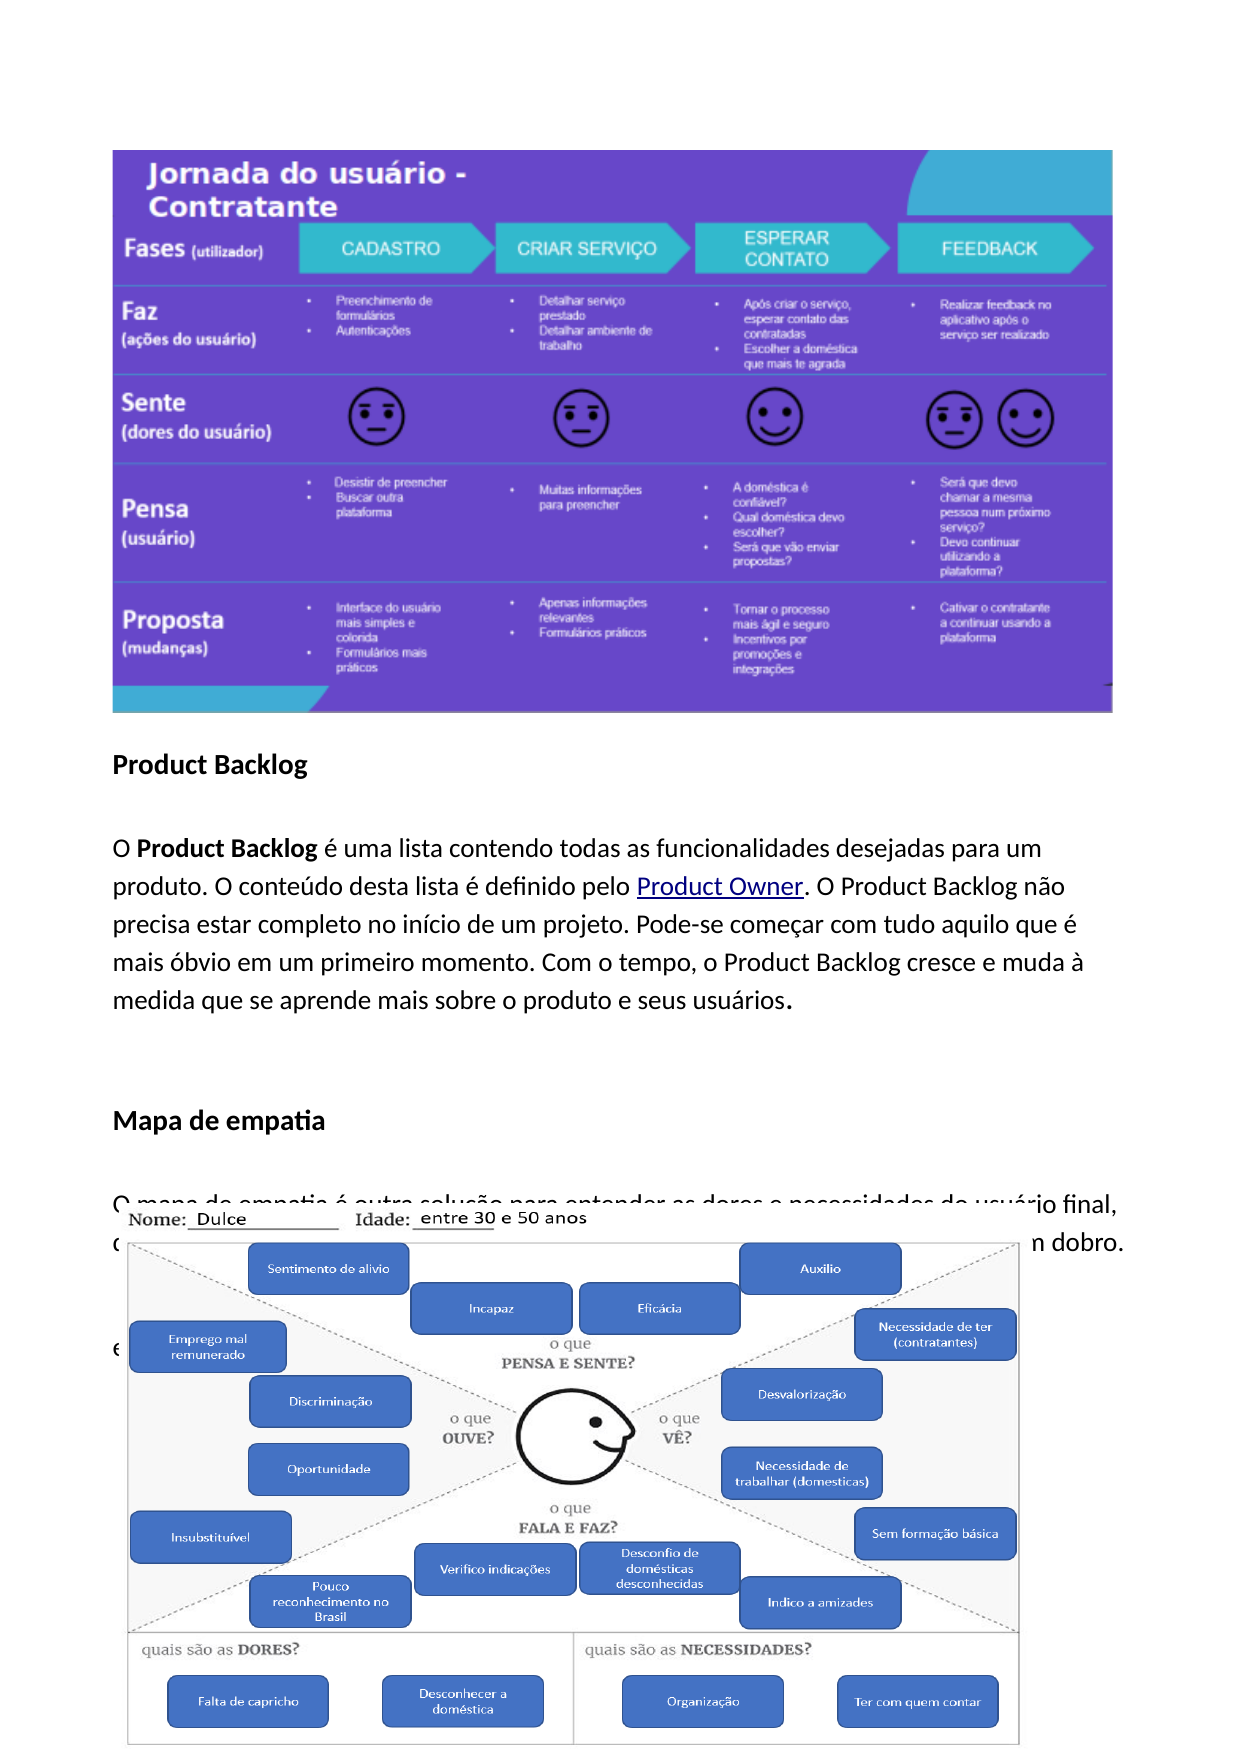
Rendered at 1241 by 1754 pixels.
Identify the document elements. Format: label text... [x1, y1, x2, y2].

text ex: [1033, 1331, 1128, 1363]
subtitle Mapa de empatia [112, 1102, 1128, 1138]
text O Product Backlog é uma lista contendo todas as funcionalidades desejadas para um produto. O conteúdo desta lista é definido pelo Product Owner. O Product Backlog não precisa estar completo no início de um projeto. Pode-se começar com tudo aquilo que é mais óbvio em um primeiro momento. Com o tempo, o Product Backlog cresce e muda à medida que se aprende mais sobre o produto e seus usuários. [112, 831, 1128, 1016]
subtitle Product Backlog [112, 746, 1128, 782]
text O mapa de empatia é outra solução para entender as dores e necessidades do usuário final, devido nossa solução ter dois tipos de perfil de usuário tivemos que mapear tudo em dobro. [112, 1188, 1128, 1258]
text ex: [112, 1331, 118, 1363]
